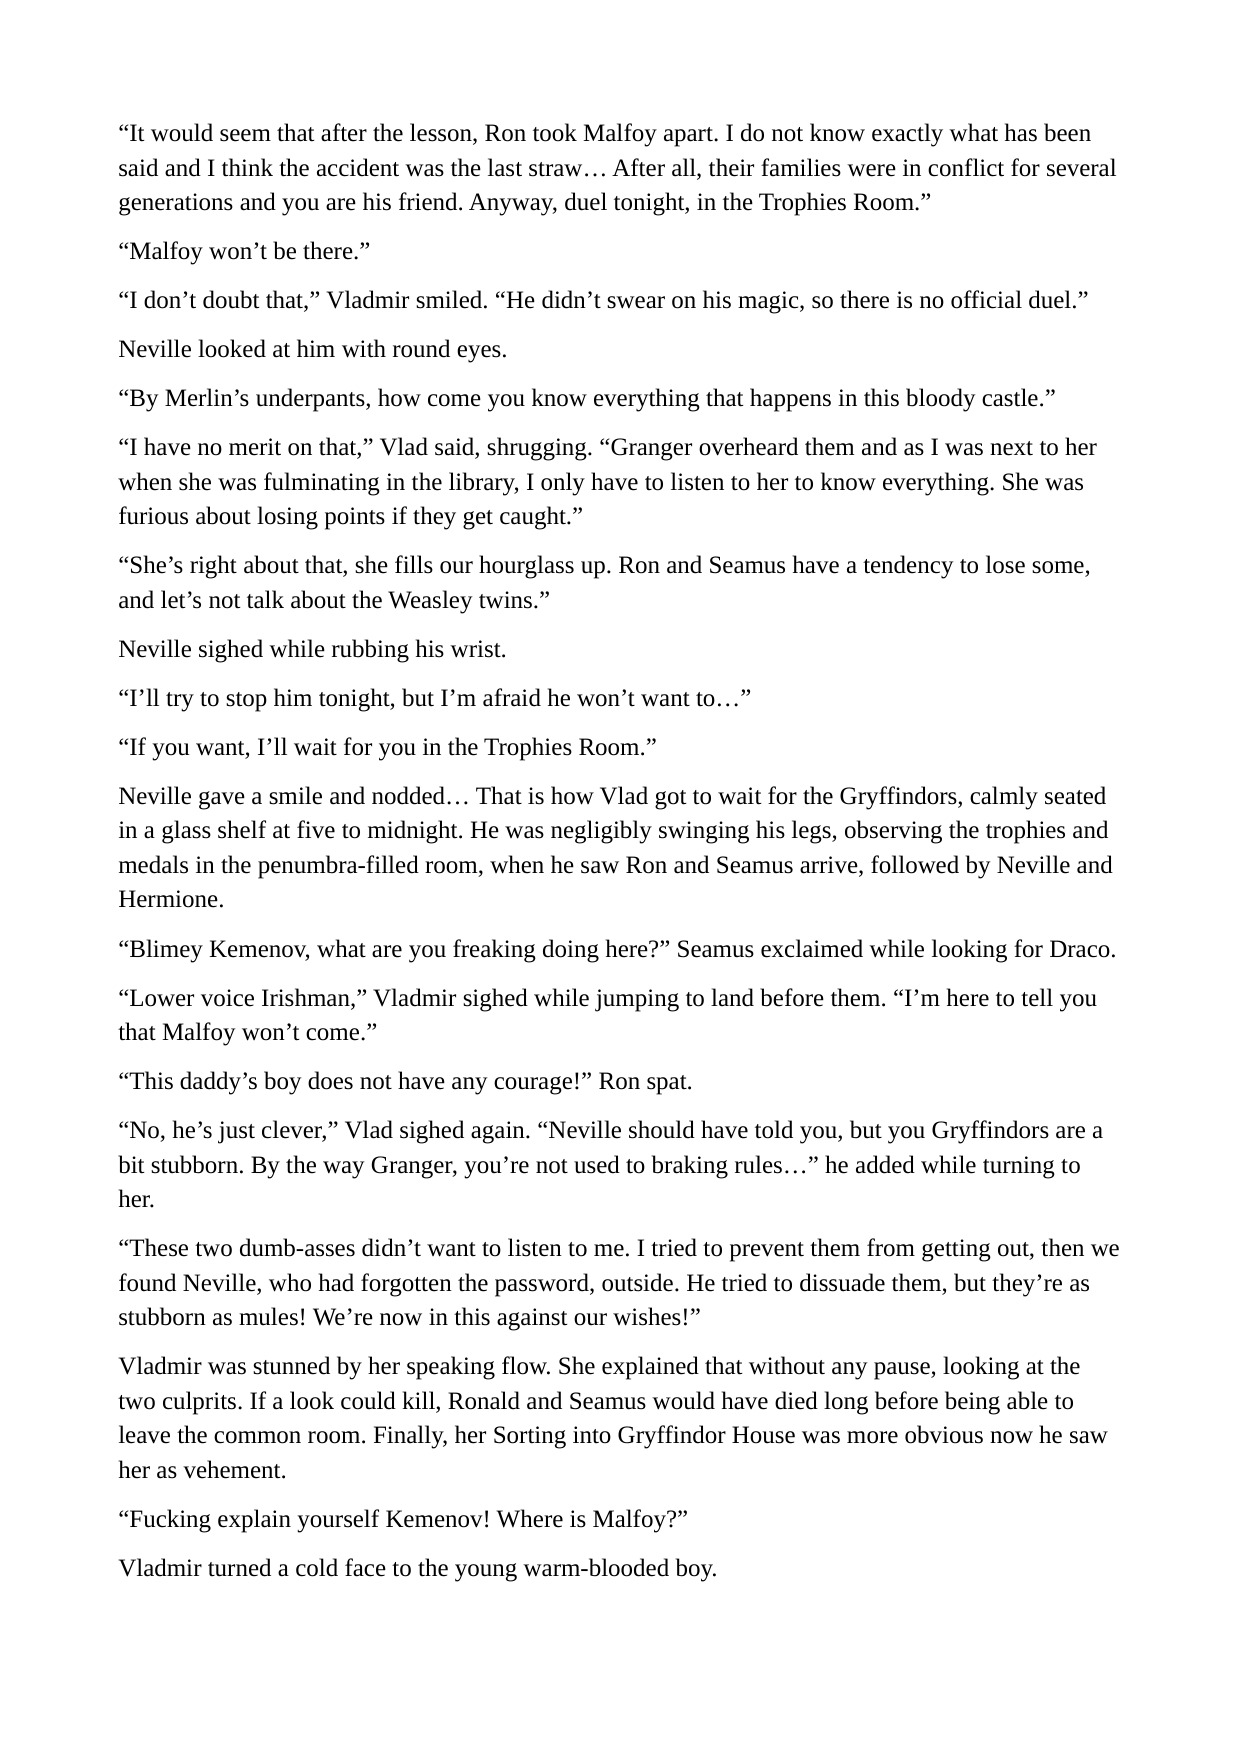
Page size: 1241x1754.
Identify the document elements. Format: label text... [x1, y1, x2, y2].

text Neville gave a smile and nodded… That is how Vlad got to wait for the Gryffindors, calmly seated in a glass shelf at five to midnight. He was negligibly swinging his legs, observing the trophies and medals in the penumbra-filled room, when he saw Ron and Seamus arrive, followed by Neville and Hermione. [118, 781, 1122, 913]
text “Malfoy won’t be there.” [118, 236, 1122, 265]
text “These two dumb-asses didn’t want to listen to me. I tried to prevent them from getting out, then we found Neville, who had forgotten the password, outside. He tried to dissuade them, but they’re as stubborn as mules! We’re now in this against our wishes!” [118, 1233, 1122, 1331]
text “It would seem that after the lesson, Ron took Malfoy apart. I do not know exactly what has been said and I think the accident was the last straw… After all, their families were in conflict for several generations and you are his friend. Anyway, duel tonight, in the Trophies Room.” [118, 118, 1122, 216]
text “This daddy’s boy does not have any courage!” Ron spat. [118, 1066, 1122, 1095]
text “Blimey Kemenov, what are you freaking doing here?” Seamus exclaimed while looking for Draco. [118, 934, 1122, 962]
text Vladmir was stunned by her speaking flow. She explained that without any pause, looking at the two culprits. If a look could kill, Ronald and Seamus would have died long before being able to leave the common room. Finally, her Sorting into Gryffindor House was more obvious now he saw her as vehement. [118, 1351, 1122, 1483]
text “Fucking explain yourself Kemenov! Where is Malfoy?” [118, 1504, 1122, 1533]
text Neville sighed while rubbing his wrist. [118, 634, 1122, 663]
text “I have no merit on that,” Vlad said, shrugging. “Granger overheard them and as I was next to her when she was fulminating in the library, I only have to listen to her to know everything. She was furious about losing points if they get caught.” [118, 432, 1122, 530]
text “By Merlin’s underpants, how come you know everything that happens in this bloody castle.” [118, 383, 1122, 412]
text Vladmir turned a cold face to the young warm-blooded boy. [118, 1553, 1122, 1582]
text “No, he’s just clever,” Vlad sighed again. “Neville should have told you, but you Gryffindors are a bit stubborn. By the way Granger, you’re not used to braking rules…” he added while turning to her. [118, 1115, 1122, 1213]
text Neville looked at him with round eyes. [118, 334, 1122, 363]
text “If you want, I’ll wait for you in the Trophies Room.” [118, 732, 1122, 761]
text “Lower voice Irishman,” Vladmir sighed while jumping to land before them. “I’m here to tell you that Malfoy won’t come.” [118, 983, 1122, 1046]
text “She’s right about that, she fills our hourglass up. Ron and Seamus have a tendency to lose some, and let’s not talk about the Weasley twins.” [118, 550, 1122, 614]
text “I don’t doubt that,” Vladmir smiled. “He didn’t swear on his magic, so there is no official duel.” [118, 285, 1122, 314]
text “I’ll try to stop him tonight, but I’m afraid he won’t want to…” [118, 683, 1122, 712]
